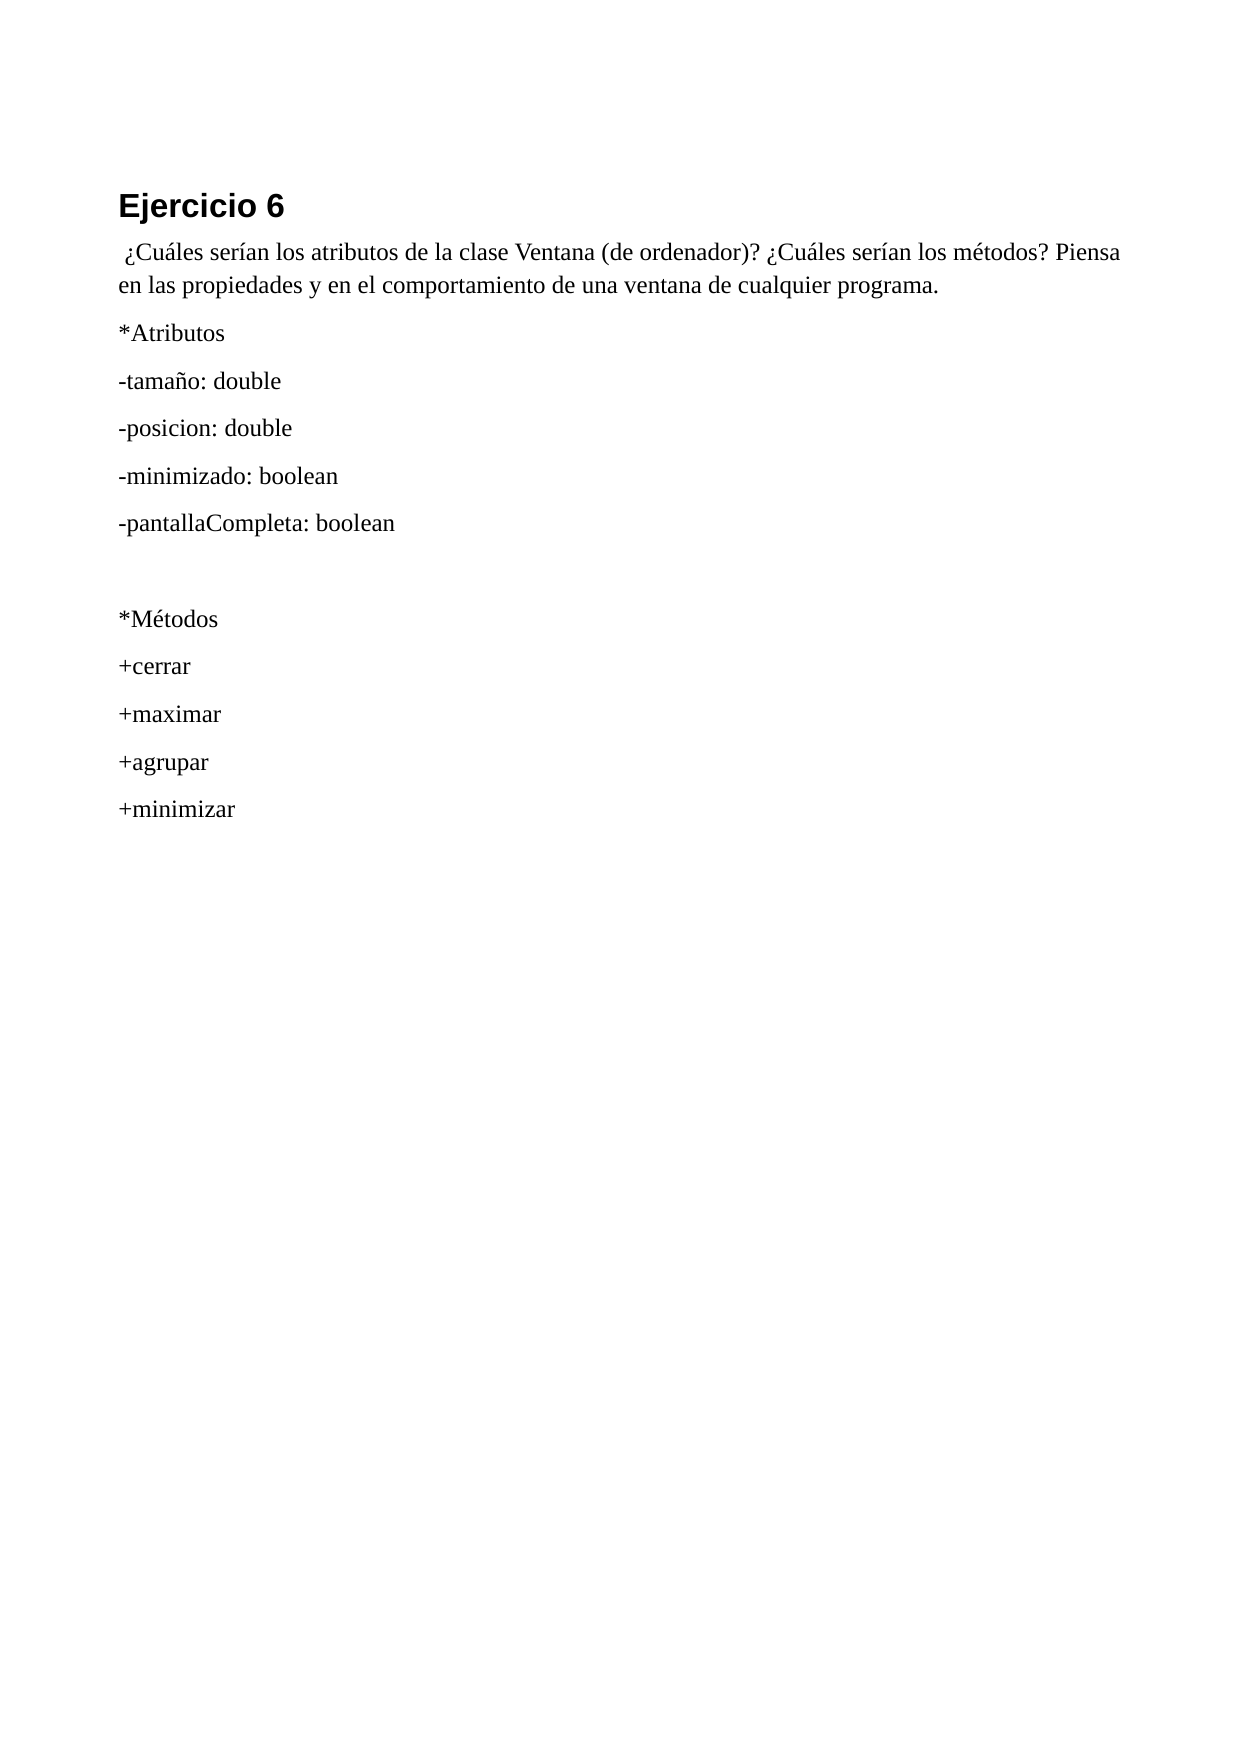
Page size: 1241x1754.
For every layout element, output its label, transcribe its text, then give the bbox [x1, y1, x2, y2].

text *Métodos [118, 604, 1122, 632]
text -pantallaCompleta: boolean [118, 508, 1122, 537]
text -tamaño: double [118, 366, 1122, 394]
text -posicion: double [118, 413, 1122, 442]
text +maximar [118, 699, 1122, 728]
text ¿Cuáles serían los atributos de la clase Ventana (de ordenador)? ¿Cuáles serían los métodos? Piensa en las propiedades y en el comportamiento de una ventana de cualquier programa. [118, 237, 1122, 299]
text +minimizar [118, 794, 1122, 823]
subtitle Ejercicio 6 [118, 187, 1122, 225]
text *Atributos [118, 318, 1122, 347]
text +cerrar [118, 651, 1122, 680]
text +agrupar [118, 747, 1122, 775]
text -minimizado: boolean [118, 461, 1122, 490]
